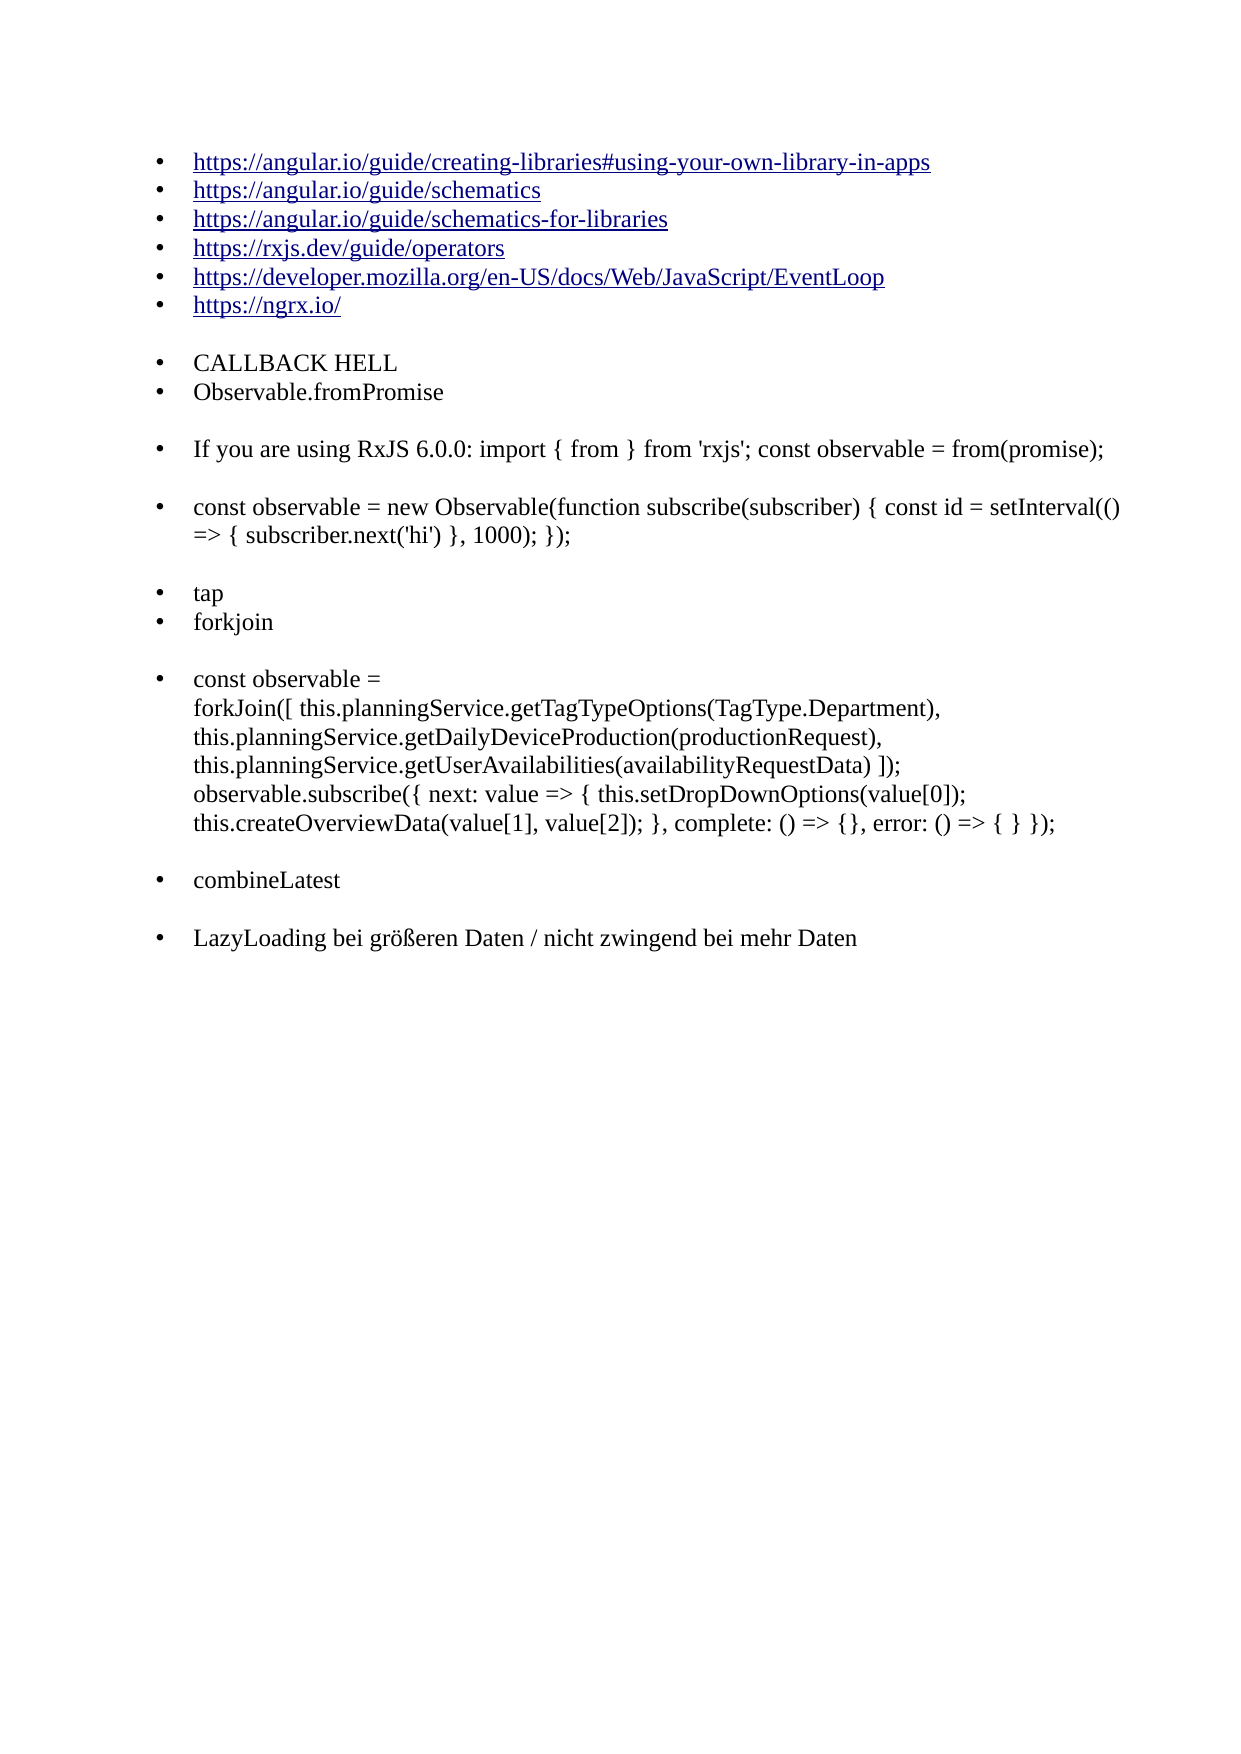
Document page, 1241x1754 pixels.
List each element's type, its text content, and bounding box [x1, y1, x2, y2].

list combineLatest [156, 866, 1122, 894]
list forkjoin [156, 607, 1122, 636]
list CALLBACK HELL [156, 348, 1122, 377]
list Observable.fromPromise [156, 377, 1122, 406]
list https://developer.mozilla.org/en-US/docs/Web/JavaScript/EventLoop [156, 262, 1122, 291]
list LazyLoading bei größeren Daten / nicht zwingend bei mehr Daten [156, 923, 1122, 952]
list tap [156, 578, 1122, 607]
list https://angular.io/guide/schematics-for-libraries [156, 204, 1122, 233]
list https://angular.io/guide/creating-libraries#using-your-own-library-in-apps [156, 147, 1122, 176]
list If you are using RxJS 6.0.0: import { from } from 'rxjs'; const observable = from(promise); [156, 434, 1122, 463]
list https://rxjs.dev/guide/operators [156, 233, 1122, 262]
list const observable = forkJoin([ this.planningService.getTagTypeOptions(TagType.Department), this.planningService.getDailyDeviceProduction(productionRequest), this.planningService.getUserAvailabilities(availabilityRequestData) ]); observable.subscribe({ next: value => { this.setDropDownOptions(value[0]); this.createOverviewData(value[1], value[2]); }, complete: () => {}, error: () => { } }); [156, 664, 1122, 837]
list const observable = new Observable(function subscribe(subscriber) { const id = setInterval(() => { subscriber.next('hi') }, 1000); }); [156, 492, 1122, 549]
list https://angular.io/guide/schematics [156, 176, 1122, 204]
list https://ngrx.io/ [156, 291, 1122, 319]
